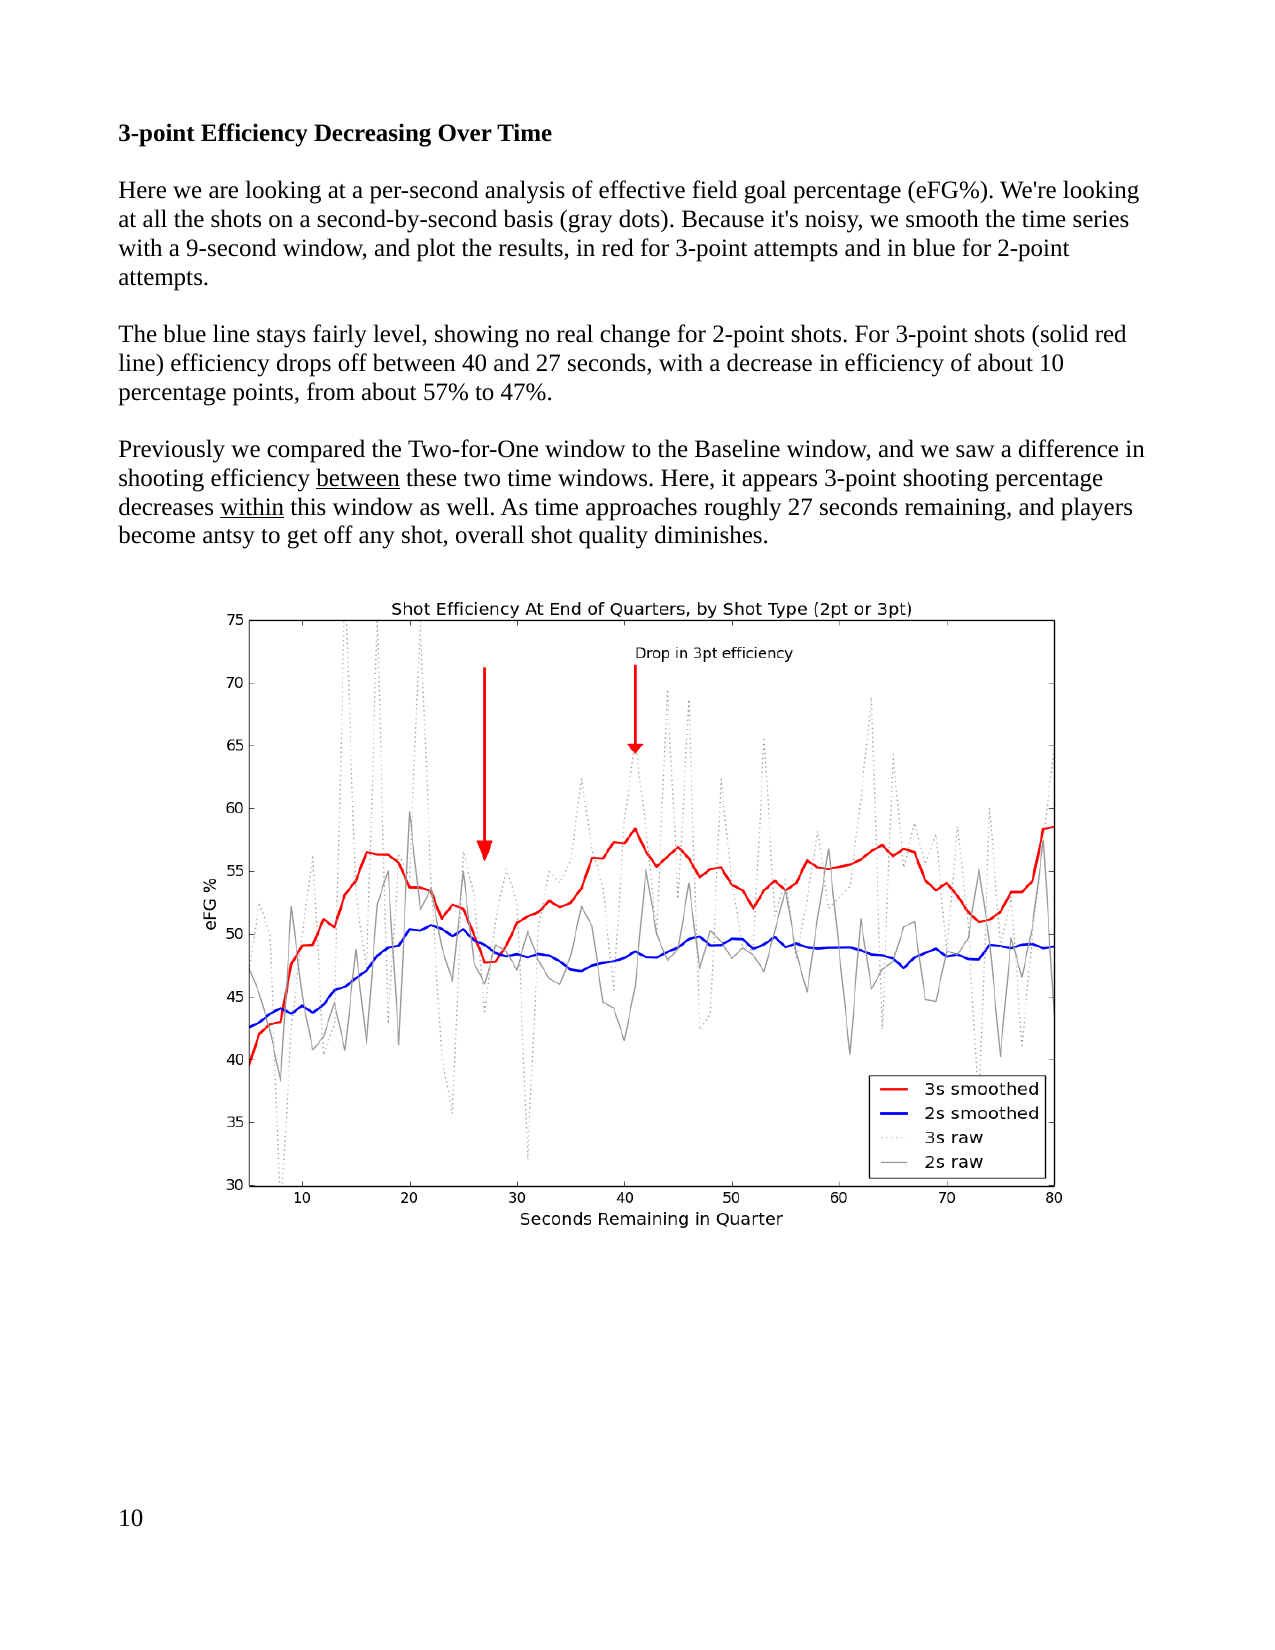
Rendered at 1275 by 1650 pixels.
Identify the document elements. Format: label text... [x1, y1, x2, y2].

text Previously we compared the Two-for-One window to the Baseline window, and we saw a difference in shooting efficiency between these two time windows. Here, it appears 3-point shooting percentage decreases within this window as well. As time approaches roughly 27 seconds remaining, and players become antsy to get off any shot, overall shot quality diminishes. [118, 434, 1157, 549]
text 3-point Efficiency Decreasing Over Time [118, 118, 1157, 147]
text Here we are looking at a per-second analysis of effective field goal percentage (eFG%). We're looking at all the shots on a second-by-second basis (gray dots). Because it's noisy, we smooth the time series with a 9-second window, and plot the results, in red for 3-point attempts and in blue for 2-point attempts. [118, 176, 1157, 291]
text The blue line stays fairly level, showing no real change for 2-point shots. For 3-point shots (solid red line) efficiency drops off between 40 and 27 seconds, with a decrease in efficiency of about 10 percentage points, from about 57% to 47%. [118, 319, 1157, 406]
picture [118, 549, 1157, 1256]
